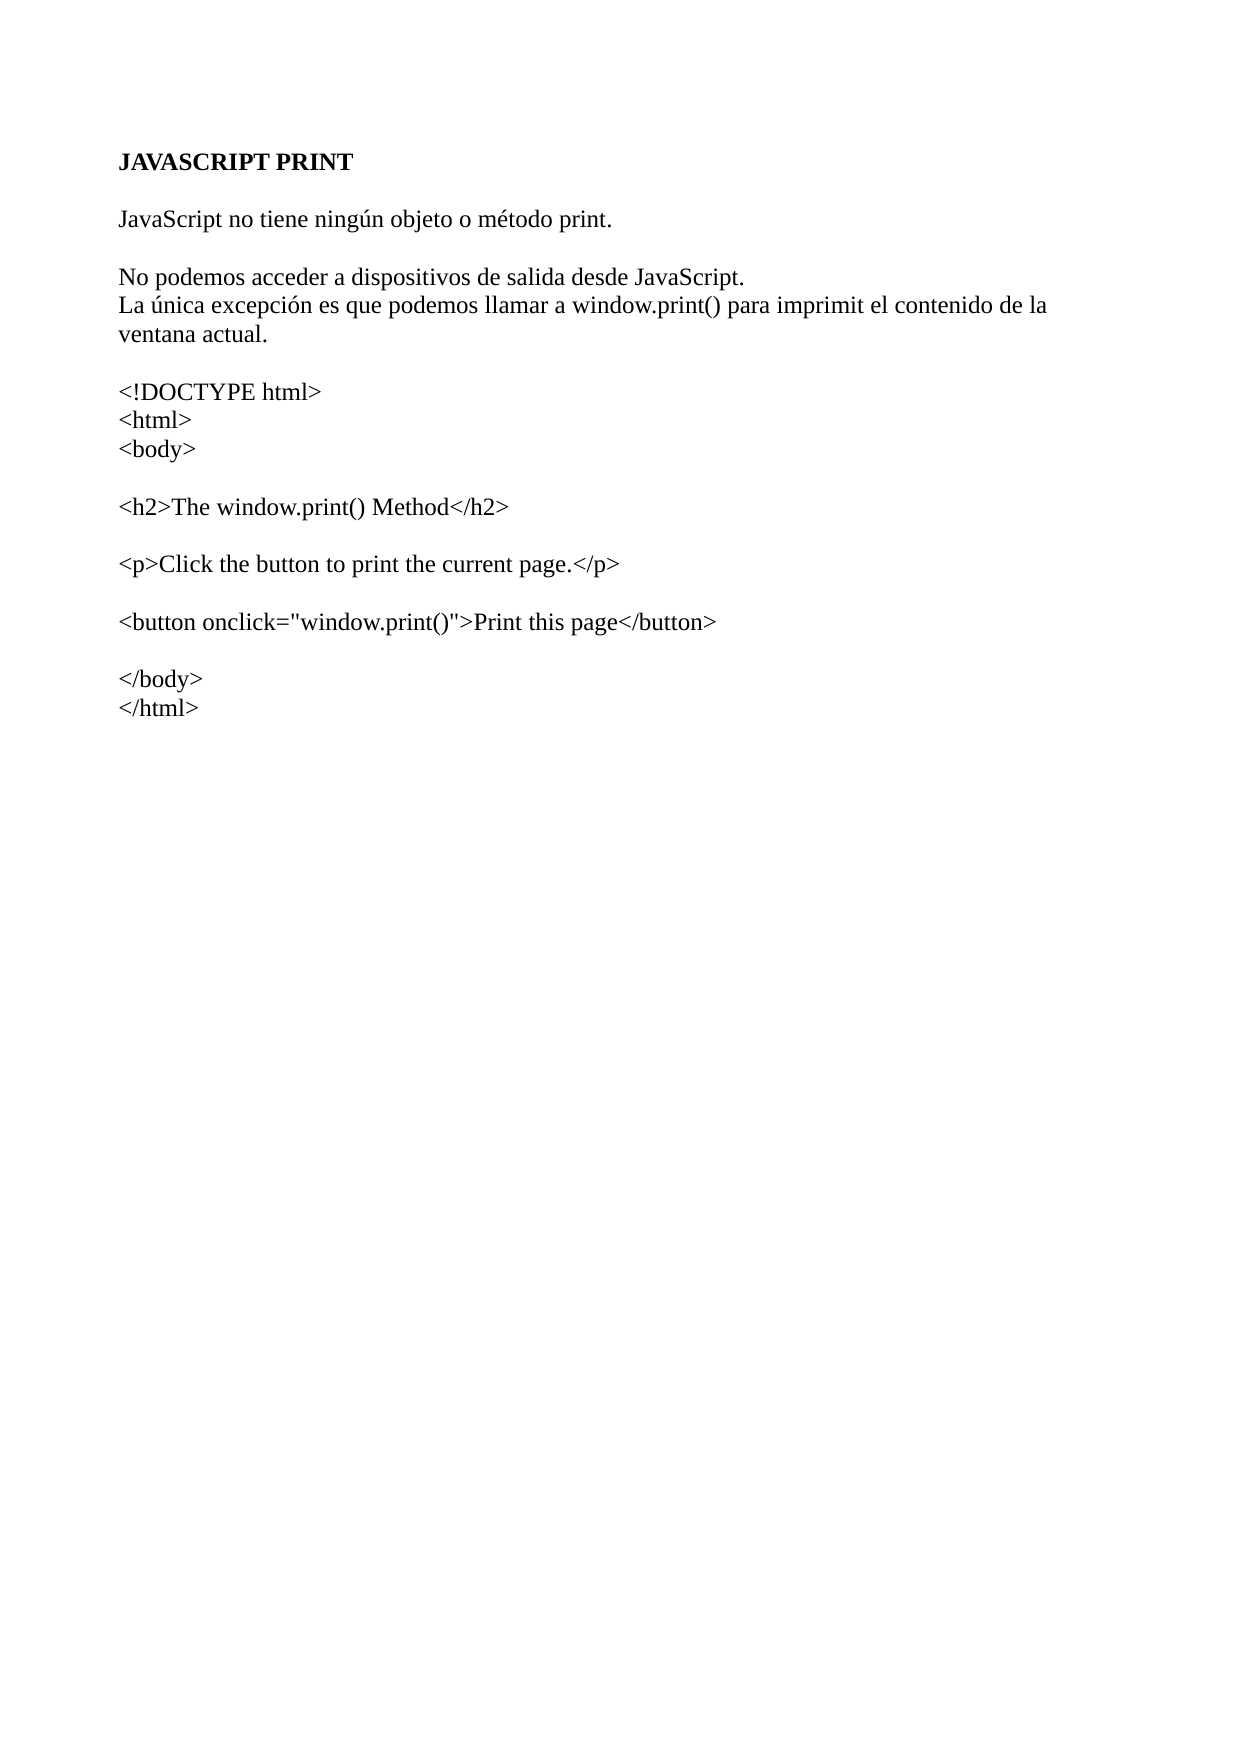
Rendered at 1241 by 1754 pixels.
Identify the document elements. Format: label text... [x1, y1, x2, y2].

text <p>Click the button to print the current page.</p> [118, 549, 1122, 578]
text <h2>The window.print() Method</h2> [118, 492, 1122, 521]
text No podemos acceder a dispositivos de salida desde JavaScript. [118, 262, 1122, 291]
text JavaScript no tiene ningún objeto o método print. [118, 204, 1122, 233]
text </html> [118, 693, 1122, 722]
text </body> [118, 664, 1122, 693]
text <html> [118, 406, 1122, 434]
text <body> [118, 434, 1122, 463]
text <!DOCTYPE html> [118, 377, 1122, 406]
text JAVASCRIPT PRINT [118, 147, 1122, 176]
text La única excepción es que podemos llamar a window.print() para imprimit el contenido de la ventana actual. [118, 291, 1122, 348]
text <button onclick="window.print()">Print this page</button> [118, 607, 1122, 636]
